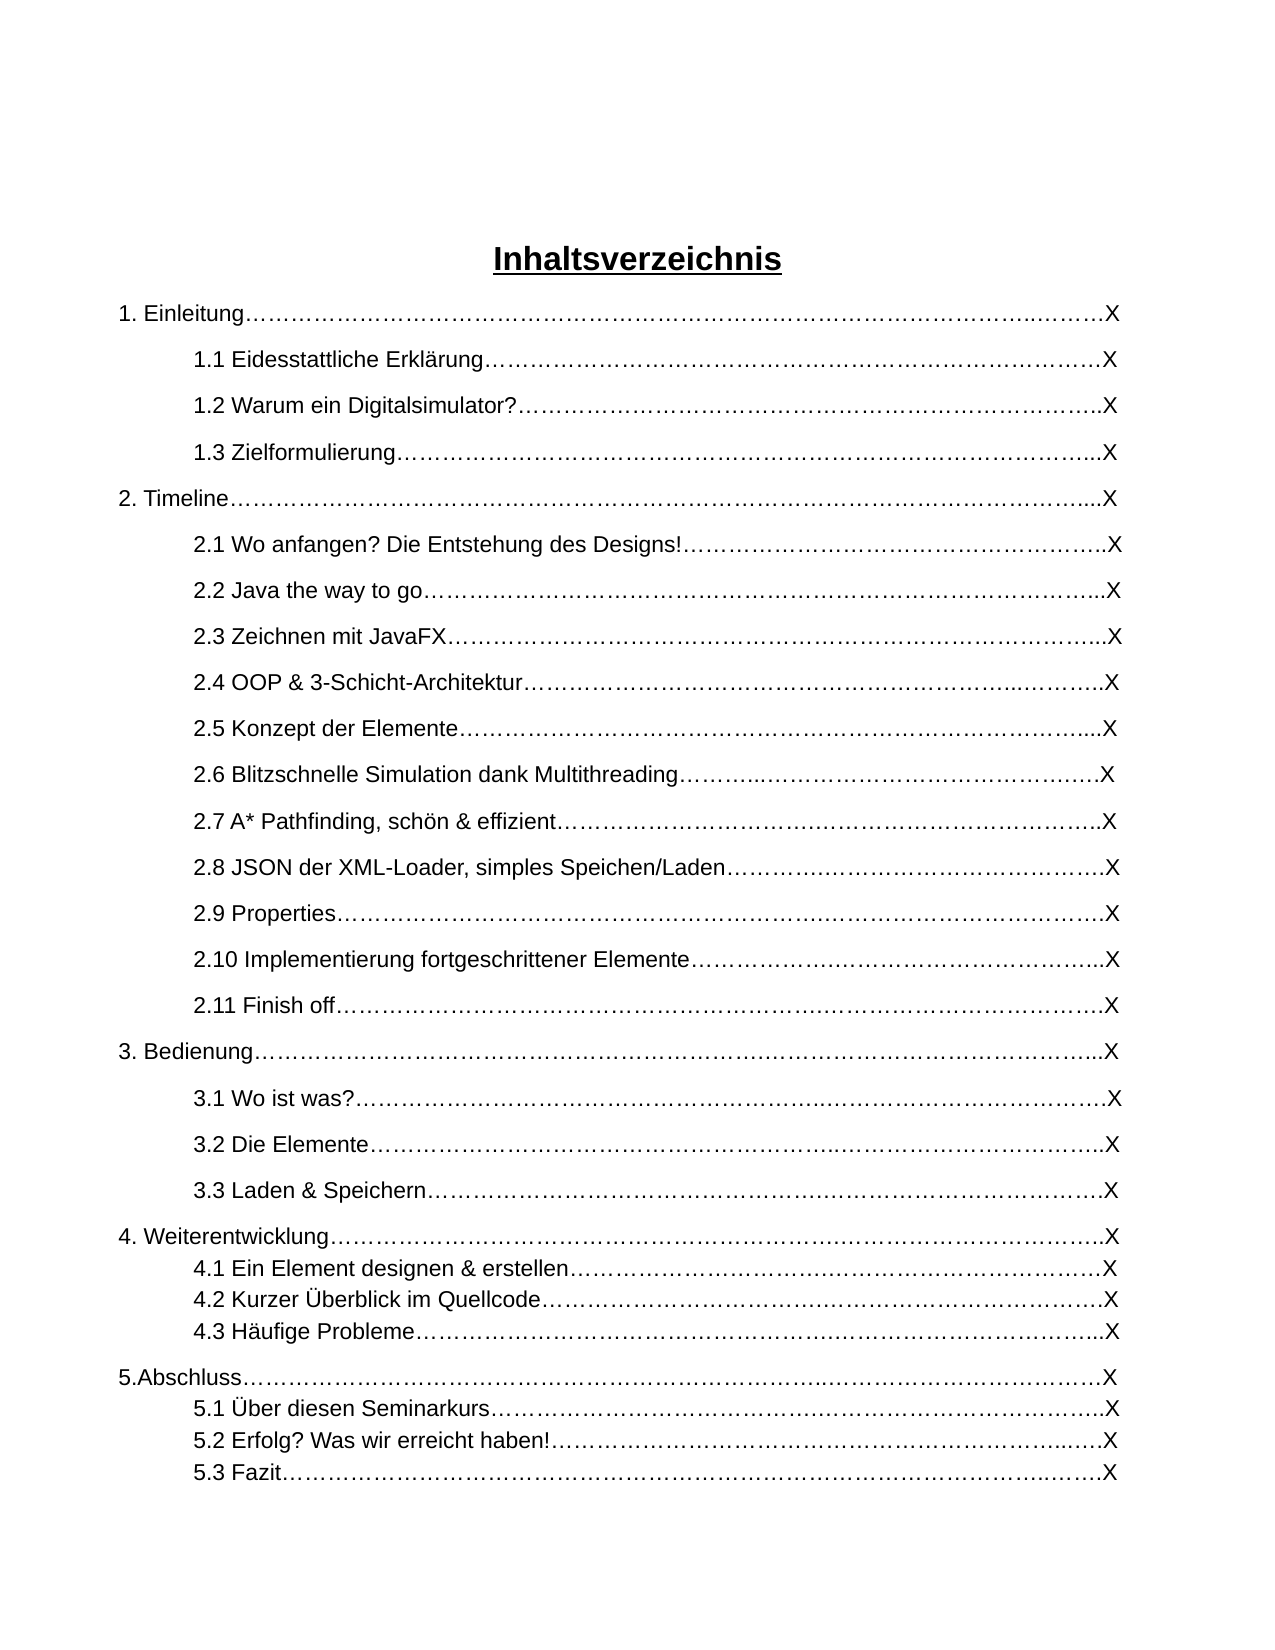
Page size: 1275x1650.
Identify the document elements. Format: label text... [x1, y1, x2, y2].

text 2.2 Java the way to go……………………………………………………………………………...X [118, 577, 1157, 603]
text 3. Bedienung………………………………………………………….……………………………………...X [118, 1038, 1157, 1065]
text 3.2 Die Elemente……………………………………………………..……………………………..X [118, 1131, 1157, 1157]
text 2.1 Wo anfangen? Die Entstehung des Designs!………………………………………………..X [118, 531, 1157, 557]
text 2.5 Konzept der Elemente………………………………………………………………………....X [118, 715, 1157, 742]
text 2.4 OOP & 3-Schicht-Architektur………………………………………………………...………..X [118, 669, 1157, 696]
text 1. Einleitung…………………………………………………………………………………………..………X [118, 300, 1157, 326]
text 4. Weiterentwicklung………………………………………………………….……………………………..X 4.1 Ein Element designen & erstellen…………………………….………………………………X 4.2 Kurzer Überblick im Quellcode……………………………….……………………………….X 4.3 Häufige Probleme……………………………………………….……………………………...X [118, 1223, 1157, 1344]
text 2.7 A* Pathfinding, schön & effizient…………………………….………………………………..X [118, 808, 1157, 834]
text 2.10 Implementierung fortgeschrittener Elemente……………….……………………………...X [118, 946, 1157, 972]
text 2.3 Zeichnen mit JavaFX…………………………………………………………………………...X [118, 623, 1157, 649]
text 2.9 Properties……………………………………………………….……………………………….X [118, 900, 1157, 926]
text Inhaltsverzeichnis [118, 239, 1157, 278]
text 2.6 Blitzschnelle Simulation dank Multithreading………...………………………………….….X [118, 761, 1157, 788]
text 2.11 Finish off……………………………………………………….……………………………….X [118, 992, 1157, 1018]
text 3.1 Wo ist was?……………………………………………………..……………………………….X [118, 1084, 1157, 1111]
text 5.Abschluss…………………………………………………………………..………………………………X 5.1 Über diesen Seminarkurs…………………………………….………………………………..X 5.2 Erfolg? Was wir erreicht haben!…………………………………………………………...….X 5.3 Fazit………………………………………………………………………………………..…….X [118, 1364, 1157, 1485]
text 3.3 Laden & Speichern…………………………………………….……………………………….X [118, 1177, 1157, 1203]
text 1.2 Warum ein Digitalsimulator?…………………………………………………………………..X [118, 392, 1157, 419]
text 2. Timeline…………………………………………………………………………………………………....X [118, 484, 1157, 511]
text 1.1 Eidesstattliche Erklärung………………………………………………………………………X [118, 346, 1157, 372]
text 1.3 Zielformulierung………………………………………………………………………………...X [118, 438, 1157, 465]
text 2.8 JSON der XML-Loader, simples Speichen/Laden………….……………………………….X [118, 854, 1157, 880]
